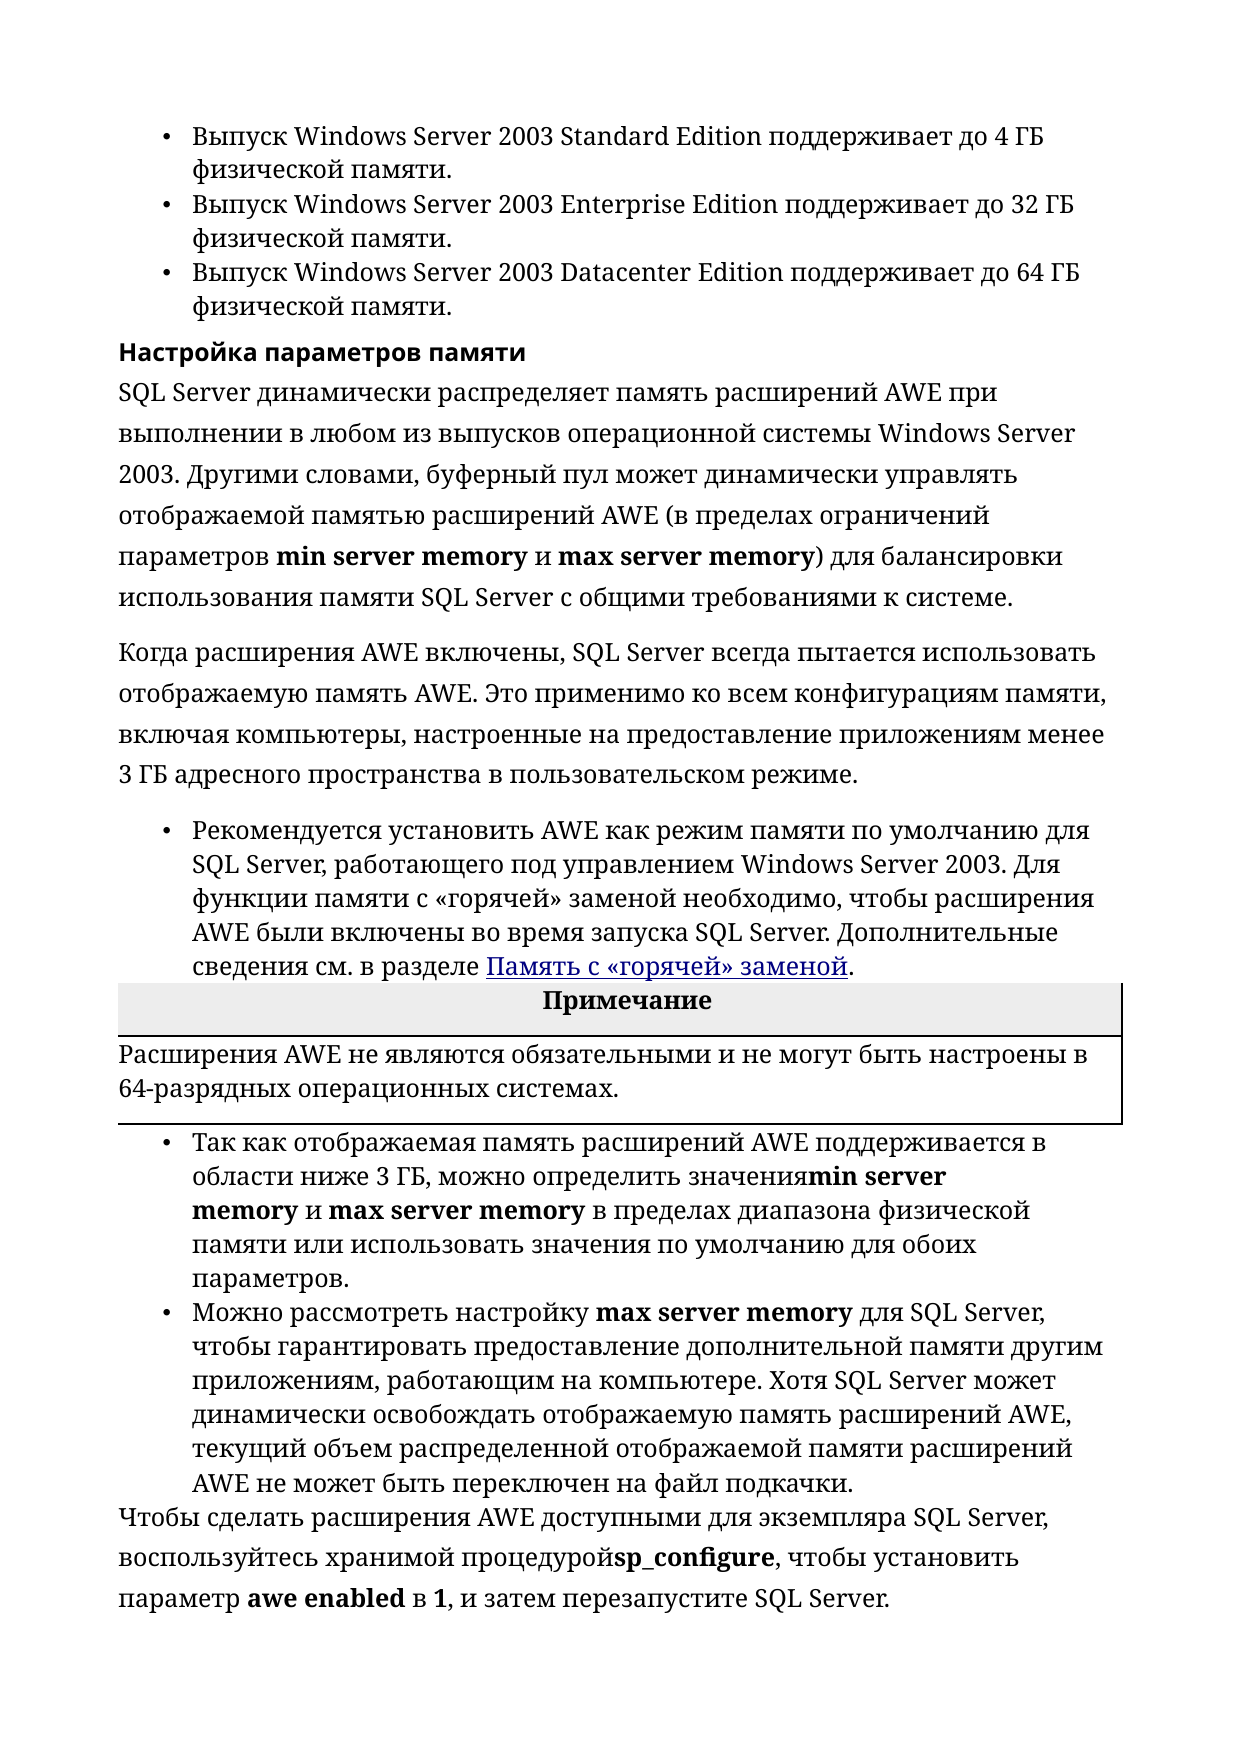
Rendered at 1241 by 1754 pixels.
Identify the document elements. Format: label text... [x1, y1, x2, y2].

list Можно рассмотреть настройку max server memory для SQL Server, чтобы гарантировать предоставление дополнительной памяти другим приложениям, работающим на компьютере. Хотя SQL Server может динамически освобождать отображаемую память расширений AWE, текущий объем распределенной отображаемой памяти расширений AWE не может быть переключен на файл подкачки. [162, 1295, 1122, 1499]
list Рекомендуется установить AWE как режим памяти по умолчанию для SQL Server, работающего под управлением Windows Server 2003. Для функции памяти с «горячей» заменой необходимо, чтобы расширения AWE были включены во время запуска SQL Server. Дополнительные сведения см. в разделе Память с «горячей» заменой. [162, 812, 1122, 983]
text SQL Server динамически распределяет память расширений AWE при выполнении в любом из выпусков операционной системы Windows Server 2003. Другими словами, буферный пул может динамически управлять отображаемой памятью расширений AWE (в пределах ограничений параметров min server memory и max server memory) для балансировки использования памяти SQL Server с общими требованиями к системе. [118, 375, 1122, 613]
picture [513, 984, 543, 1010]
subtitle Настройка параметров памяти [118, 335, 1122, 369]
table_header Примечание [118, 983, 1121, 1035]
list Выпуск Windows Server 2003 Enterprise Edition поддерживает до 32 ГБ физической памяти. [162, 186, 1122, 254]
list Выпуск Windows Server 2003 Standard Edition поддерживает до 4 ГБ физической памяти. [162, 118, 1122, 186]
list Так как отображаемая память расширений AWE поддерживается в области ниже 3 ГБ, можно определить значенияmin server memory и max server memory в пределах диапазона физической памяти или использовать значения по умолчанию для обоих параметров. [162, 1125, 1122, 1295]
text Когда расширения AWE включены, SQL Server всегда пытается использовать отображаемую память AWE. Это применимо ко всем конфигурациям памяти, включая компьютеры, настроенные на предоставление приложениям менее 3 ГБ адресного пространства в пользовательском режиме. [118, 634, 1122, 791]
list Выпуск Windows Server 2003 Datacenter Edition поддерживает до 64 ГБ физической памяти. [162, 254, 1122, 322]
text Чтобы сделать расширения AWE доступными для экземпляра SQL Server, воспользуйтесь хранимой процедуройsp_configure, чтобы установить параметр awe enabled в 1, и затем перезапустите SQL Server. [118, 1499, 1122, 1615]
table_cell Расширения AWE не являются обязательными и не могут быть настроены в 64-разрядных операционных системах. [118, 1037, 1121, 1123]
